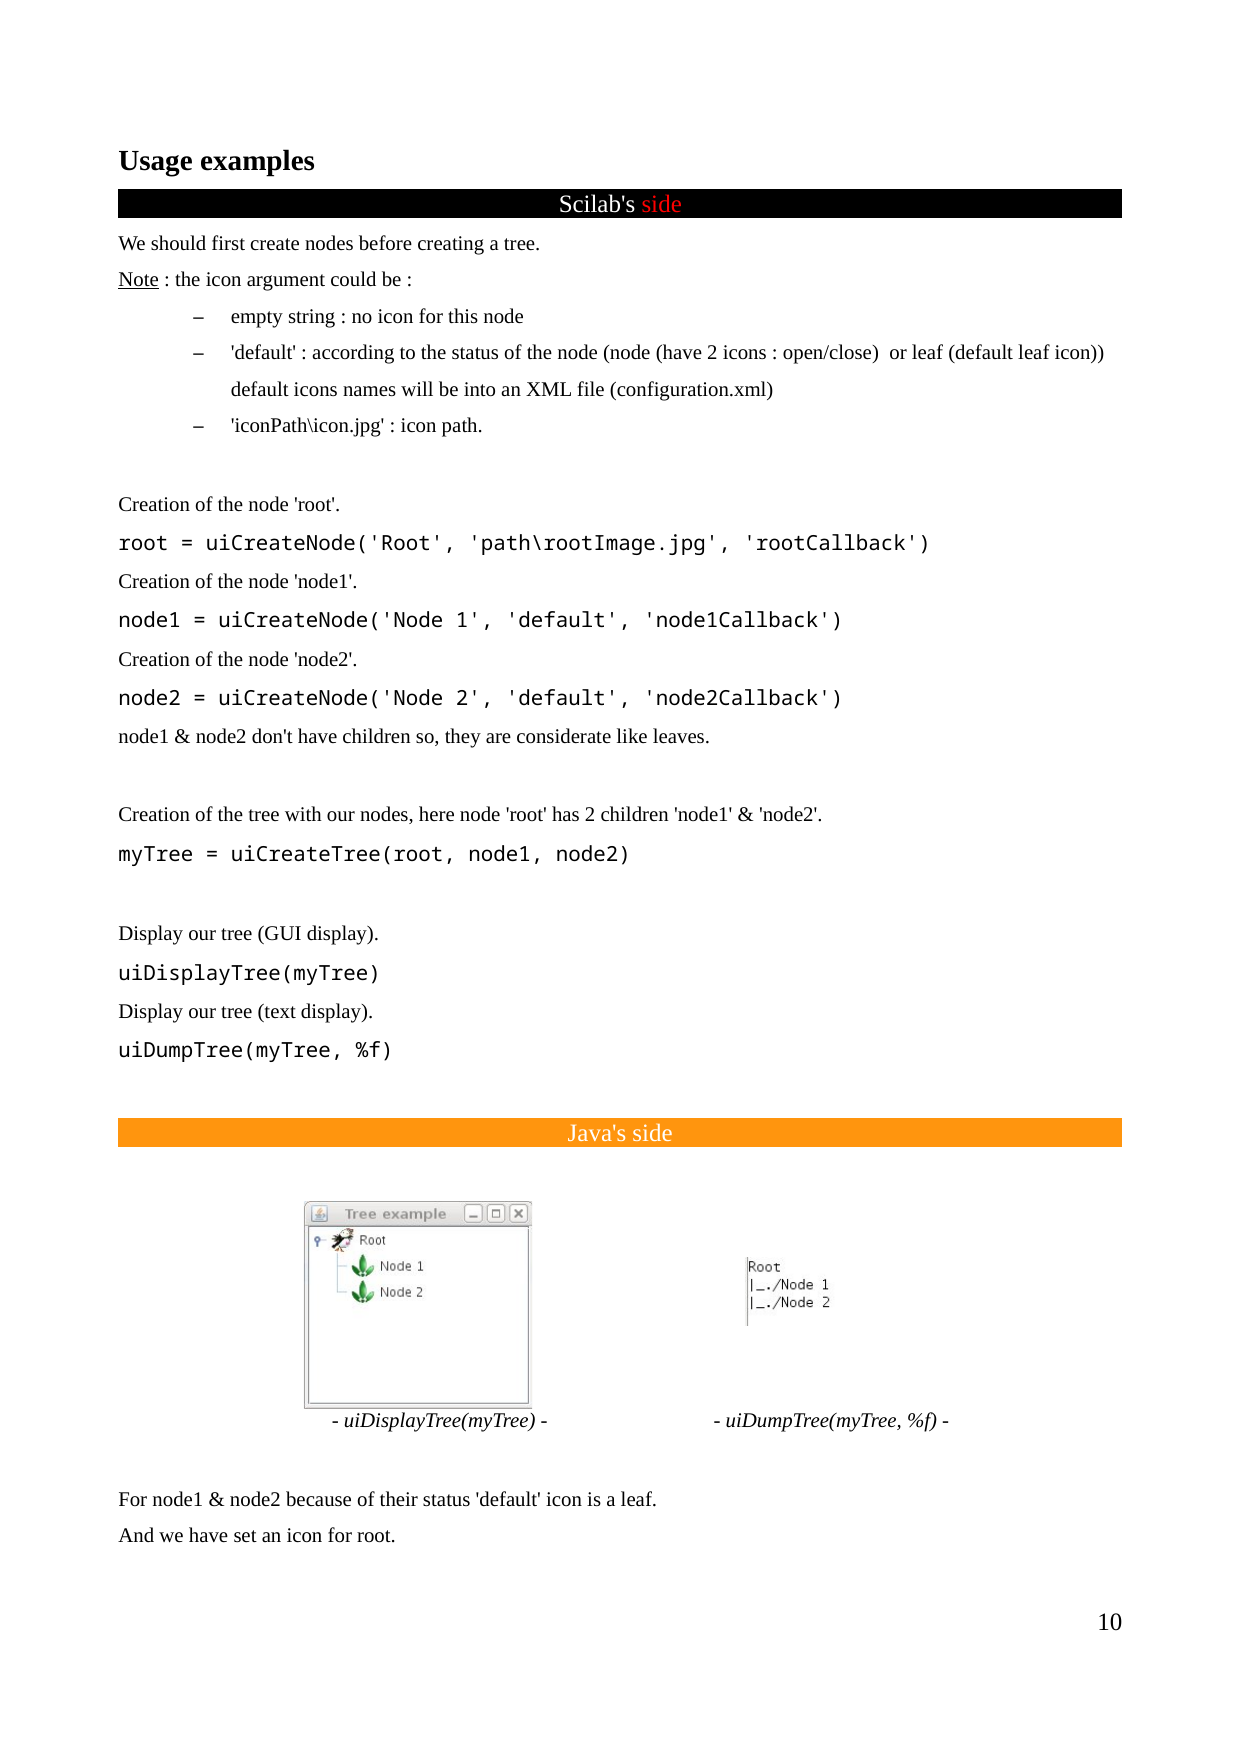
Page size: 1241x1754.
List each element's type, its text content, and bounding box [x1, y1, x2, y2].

text Creation of the node 'node2'. [118, 646, 1122, 671]
text Display our tree (GUI display). [118, 921, 1122, 945]
picture [744, 1257, 862, 1326]
list default icons names will be into an XML file (configuration.xml) [193, 377, 1122, 401]
text root = uiCreateNode('Root', 'path\rootImage.jpg', 'rootCallback') [118, 528, 1122, 556]
text Scilab's side [118, 189, 1122, 218]
text node1 & node2 don't have children so, they are considerate like leaves. [118, 724, 1122, 748]
text uiDumpTree(myTree, %f) [118, 1035, 1122, 1064]
text Creation of the node 'node1'. [118, 569, 1122, 593]
text Display our tree (text display). [118, 999, 1122, 1023]
text Creation of the node 'root'. [118, 491, 1122, 516]
text Java's side [118, 1118, 1122, 1147]
text Creation of the tree with our nodes, here node 'root' has 2 children 'node1' & 'node2'. [118, 802, 1122, 826]
text uiDisplayTree(myTree) [118, 958, 1122, 986]
subtitle Usage examples [118, 143, 1122, 177]
list 'default' : according to the status of the node (node (have 2 icons : open/close) or leaf (default leaf icon)) [193, 340, 1122, 364]
list 'iconPath\icon.jpg' : icon path. [193, 413, 1122, 437]
picture [303, 1201, 533, 1409]
text - uiDisplayTree(myTree) - - uiDumpTree(myTree, %f) - [118, 1201, 1122, 1432]
text Note : the icon argument could be : [118, 267, 1122, 291]
text myTree = uiCreateTree(root, node1, node2) [118, 839, 1122, 867]
text For node1 & node2 because of their status 'default' icon is a leaf. [118, 1487, 1122, 1511]
list empty string : no icon for this node [193, 303, 1122, 328]
text We should first create nodes before creating a tree. [118, 230, 1122, 254]
text node1 = uiCreateNode('Node 1', 'default', 'node1Callback') [118, 606, 1122, 634]
text And we have set an icon for root. [118, 1523, 1122, 1547]
text node2 = uiCreateNode('Node 2', 'default', 'node2Callback') [118, 683, 1122, 711]
